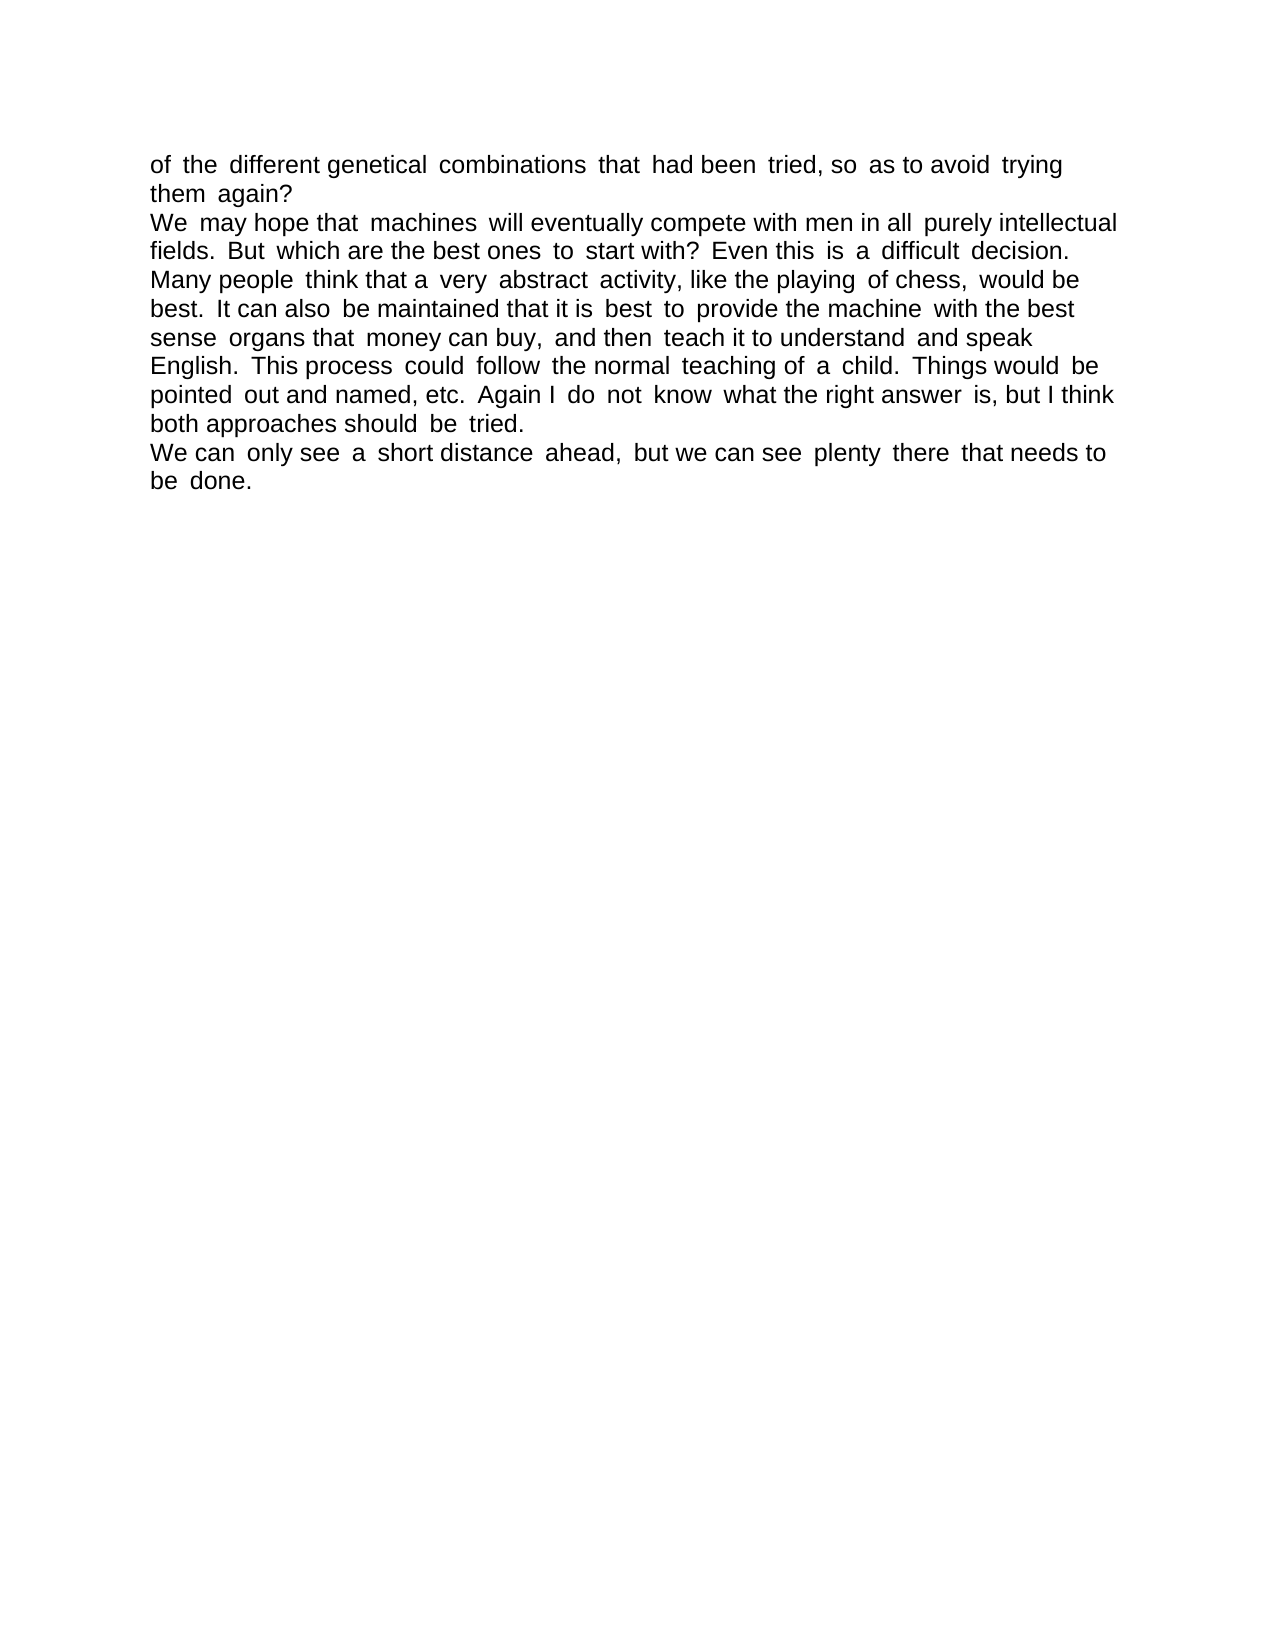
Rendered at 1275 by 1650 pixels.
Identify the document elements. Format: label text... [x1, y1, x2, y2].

text of the different genetical combinations that had been tried, so as to avoid trying them again? [150, 150, 1125, 207]
text We may hope that machines will eventually compete with men in all purely intellectual fields. But which are the best ones to start with? Even this is a difficult decision. Many people think that a very abstract activity, like the playing of chess, would be best. It can also be maintained that it is best to provide the machine with the best sense organs that money can buy, and then teach it to understand and speak English. This process could follow the normal teaching of a child. Things would be pointed out and named, etc. Again I do not know what the right answer is, but I think both approaches should be tried. [150, 207, 1125, 437]
text We can only see a short distance ahead, but we can see plenty there that needs to be done. [150, 437, 1125, 495]
